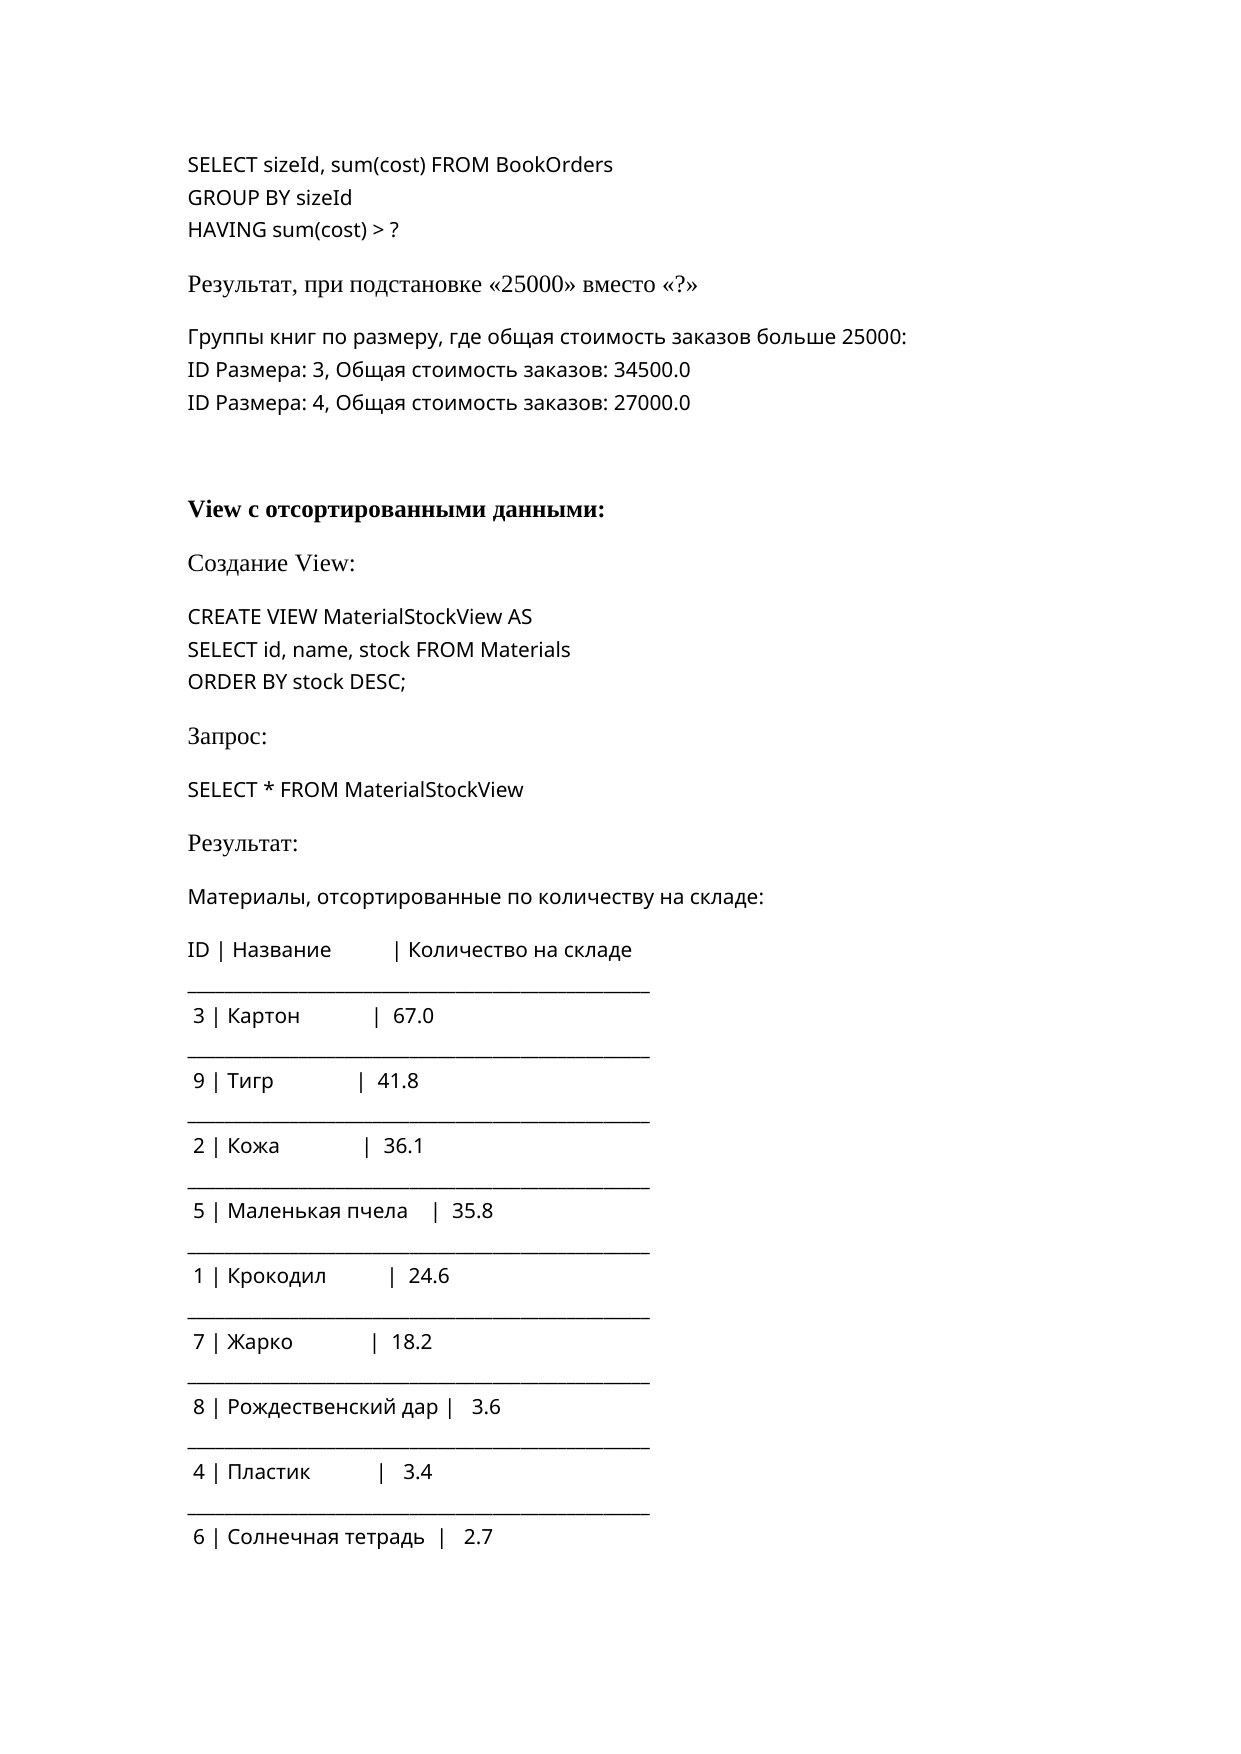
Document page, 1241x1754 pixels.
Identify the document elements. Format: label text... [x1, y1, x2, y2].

text ID | Название | Количество на складе __________________________________________________ 3 | Картон | 67.0 __________________________________________________ 9 | Тигр | 41.8 __________________________________________________ 2 | Кожа | 36.1 __________________________________________________ 5 | Маленькая пчела | 35.8 __________________________________________________ 1 | Крокодил | 24.6 __________________________________________________ 7 | Жарко | 18.2 __________________________________________________ 8 | Рождественский дар | 3.6 __________________________________________________ 4 | Пластик | 3.4 __________________________________________________ 6 | Солнечная тетрадь | 2.7 [187, 936, 1090, 1551]
text SELECT * FROM MaterialStockView [187, 775, 1090, 803]
text View с отсортированными данными: [187, 494, 1090, 523]
text Запрос: [187, 721, 1090, 750]
text Создание View: [187, 548, 1090, 577]
text Материалы, отсортированные по количеству на складе: [187, 882, 1090, 911]
text Результат, при подстановке «25000» вместо «?» [187, 269, 1090, 297]
text Результат: [187, 828, 1090, 857]
text SELECT sizeId, sum(cost) FROM BookOrders GROUP BY sizeId HAVING sum(cost) > ? [187, 150, 1090, 244]
text Группы книг по размеру, где общая стоимость заказов больше 25000: ID Размера: 3, Общая стоимость заказов: 34500.0 ID Размера: 4, Общая стоимость заказов: 27000.0 [187, 322, 1090, 416]
text CREATE VIEW MaterialStockView AS SELECT id, name, stock FROM Materials ORDER BY stock DESC; [187, 602, 1090, 696]
